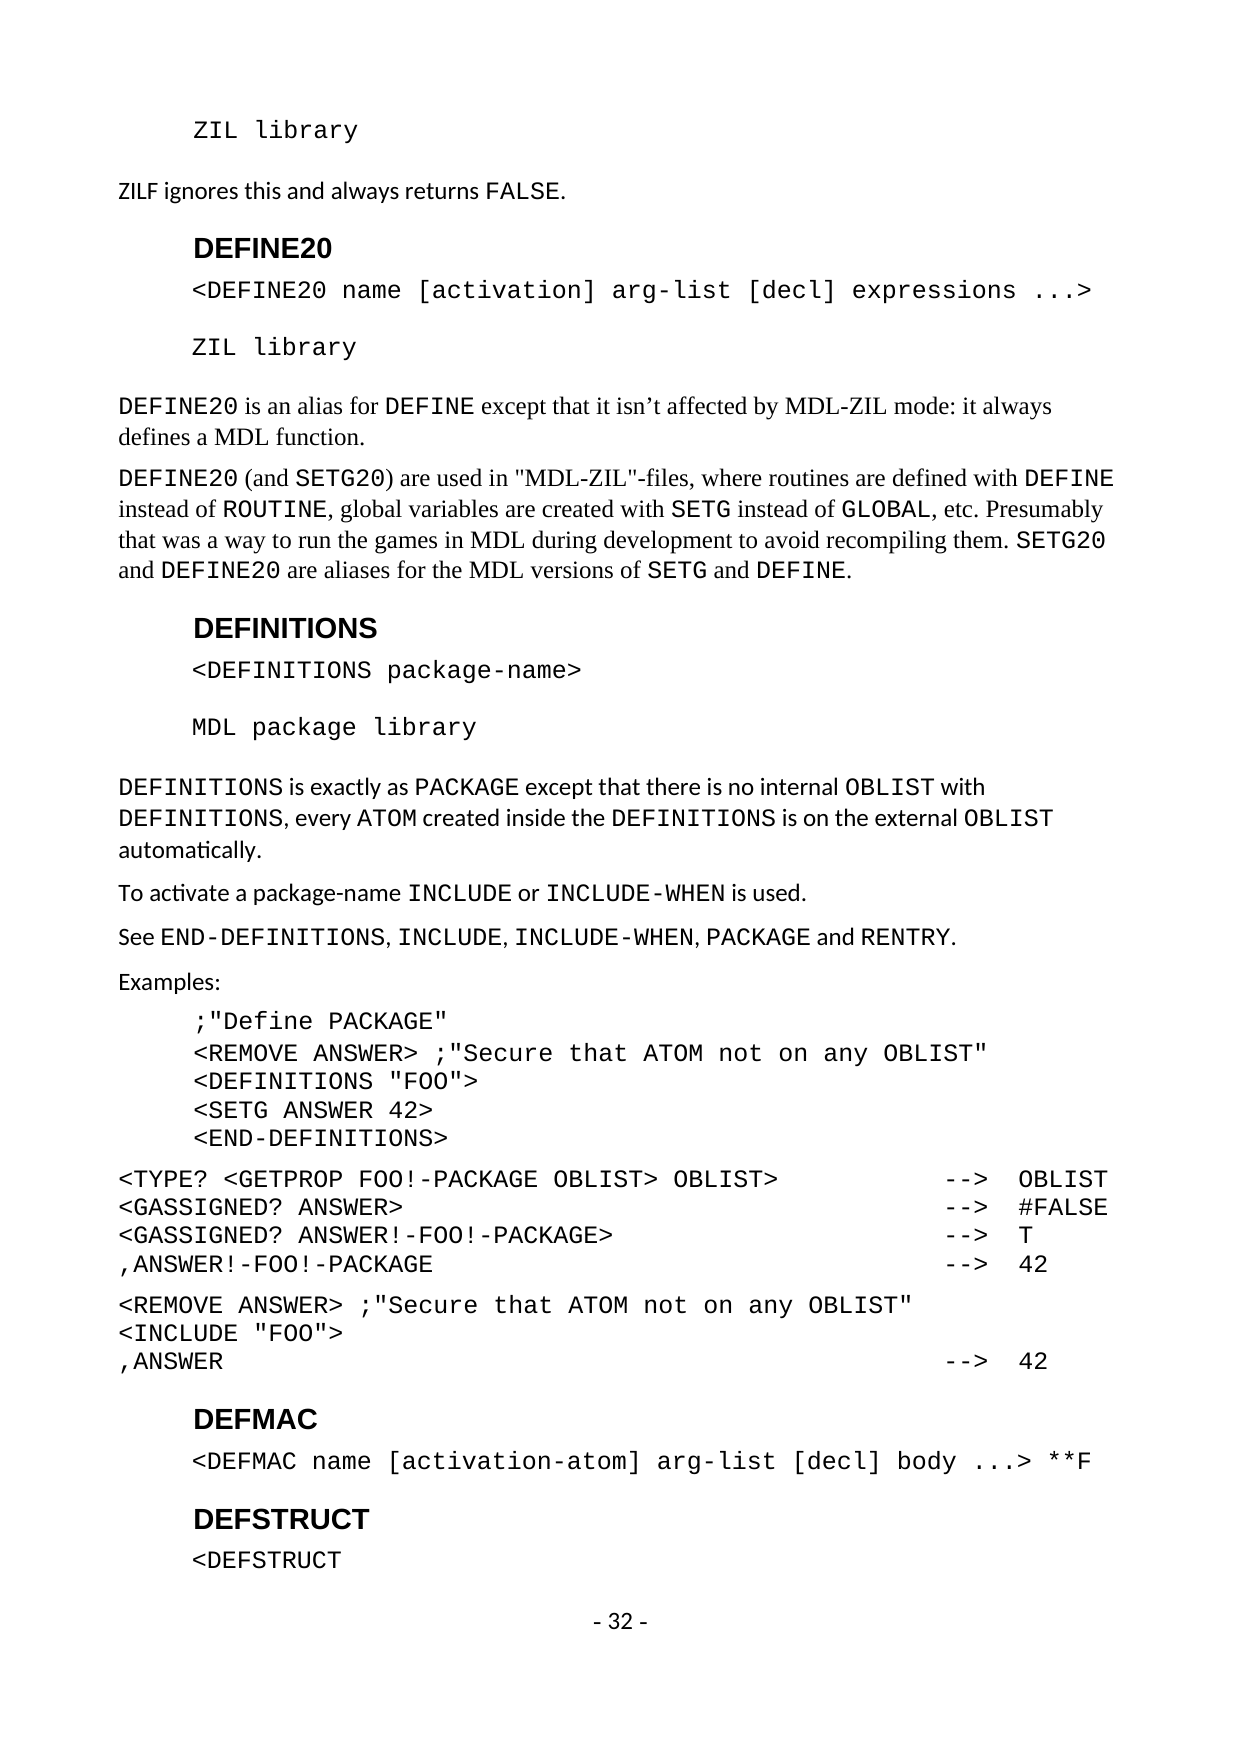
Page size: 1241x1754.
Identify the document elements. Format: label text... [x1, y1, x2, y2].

text To activate a package-name INCLUDE or INCLUDE-WHEN is used. [118, 877, 1122, 909]
text <REMOVE ANSWER> ;"Secure that ATOM not on any OBLIST" <INCLUDE "FOO"> ,ANSWER --> 42 [118, 1292, 1122, 1377]
text Examples: [118, 966, 1122, 996]
text ;"Define PACKAGE" <REMOVE ANSWER> ;"Secure that ATOM not on any OBLIST" <DEFINITIONS "FOO"> <SETG ANSWER 42> <END-DEFINITIONS> [118, 1009, 1122, 1154]
text DEFINITIONS is exactly as PACKAGE except that there is no internal OBLIST with DEFINITIONS, every ATOM created inside the DEFINITIONS is on the external OBLIST automatically. [118, 771, 1122, 865]
text ZIL library [192, 334, 1122, 363]
text <DEFINITIONS package-name> [192, 657, 1122, 686]
text <DEFSTRUCT [192, 1548, 1122, 1576]
text <DEFINE20 name [activation] arg-list [decl] expressions ...> [192, 278, 1122, 306]
text <TYPE? <GETPROP FOO!-PACKAGE OBLIST> OBLIST> --> OBLIST <GASSIGNED? ANSWER> --> #FALSE <GASSIGNED? ANSWER!-FOO!-PACKAGE> --> T ,ANSWER!-FOO!-PACKAGE --> 42 [118, 1166, 1122, 1280]
list ZIL library [118, 118, 1122, 146]
text <DEFMAC name [activation-atom] arg-list [decl] body ...> **F [192, 1448, 1122, 1477]
text DEFINE20 (and SETG20) are used in "MDL-ZIL"-files, where routines are defined with DEFINE instead of ROUTINE, global variables are created with SETG instead of GLOBAL, etc. Presumably that was a way to run the games in MDL during development to avoid recompiling them. SETG20 and DEFINE20 are aliases for the MDL versions of SETG and DEFINE. [118, 463, 1122, 586]
text MDL package library [192, 714, 1122, 742]
text DEFINE20 is an alias for DEFINE except that it isn’t affected by MDL-ZIL mode: it always defines a MDL function. [118, 391, 1122, 451]
subtitle DEFMAC [118, 1402, 1122, 1436]
subtitle DEFINITIONS [118, 611, 1122, 645]
text ZILF ignores this and always returns FALSE. [118, 175, 1122, 207]
subtitle DEFINE20 [118, 232, 1122, 265]
text See END-DEFINITIONS, INCLUDE, INCLUDE-WHEN, PACKAGE and RENTRY. [118, 922, 1122, 953]
subtitle DEFSTRUCT [118, 1502, 1122, 1535]
